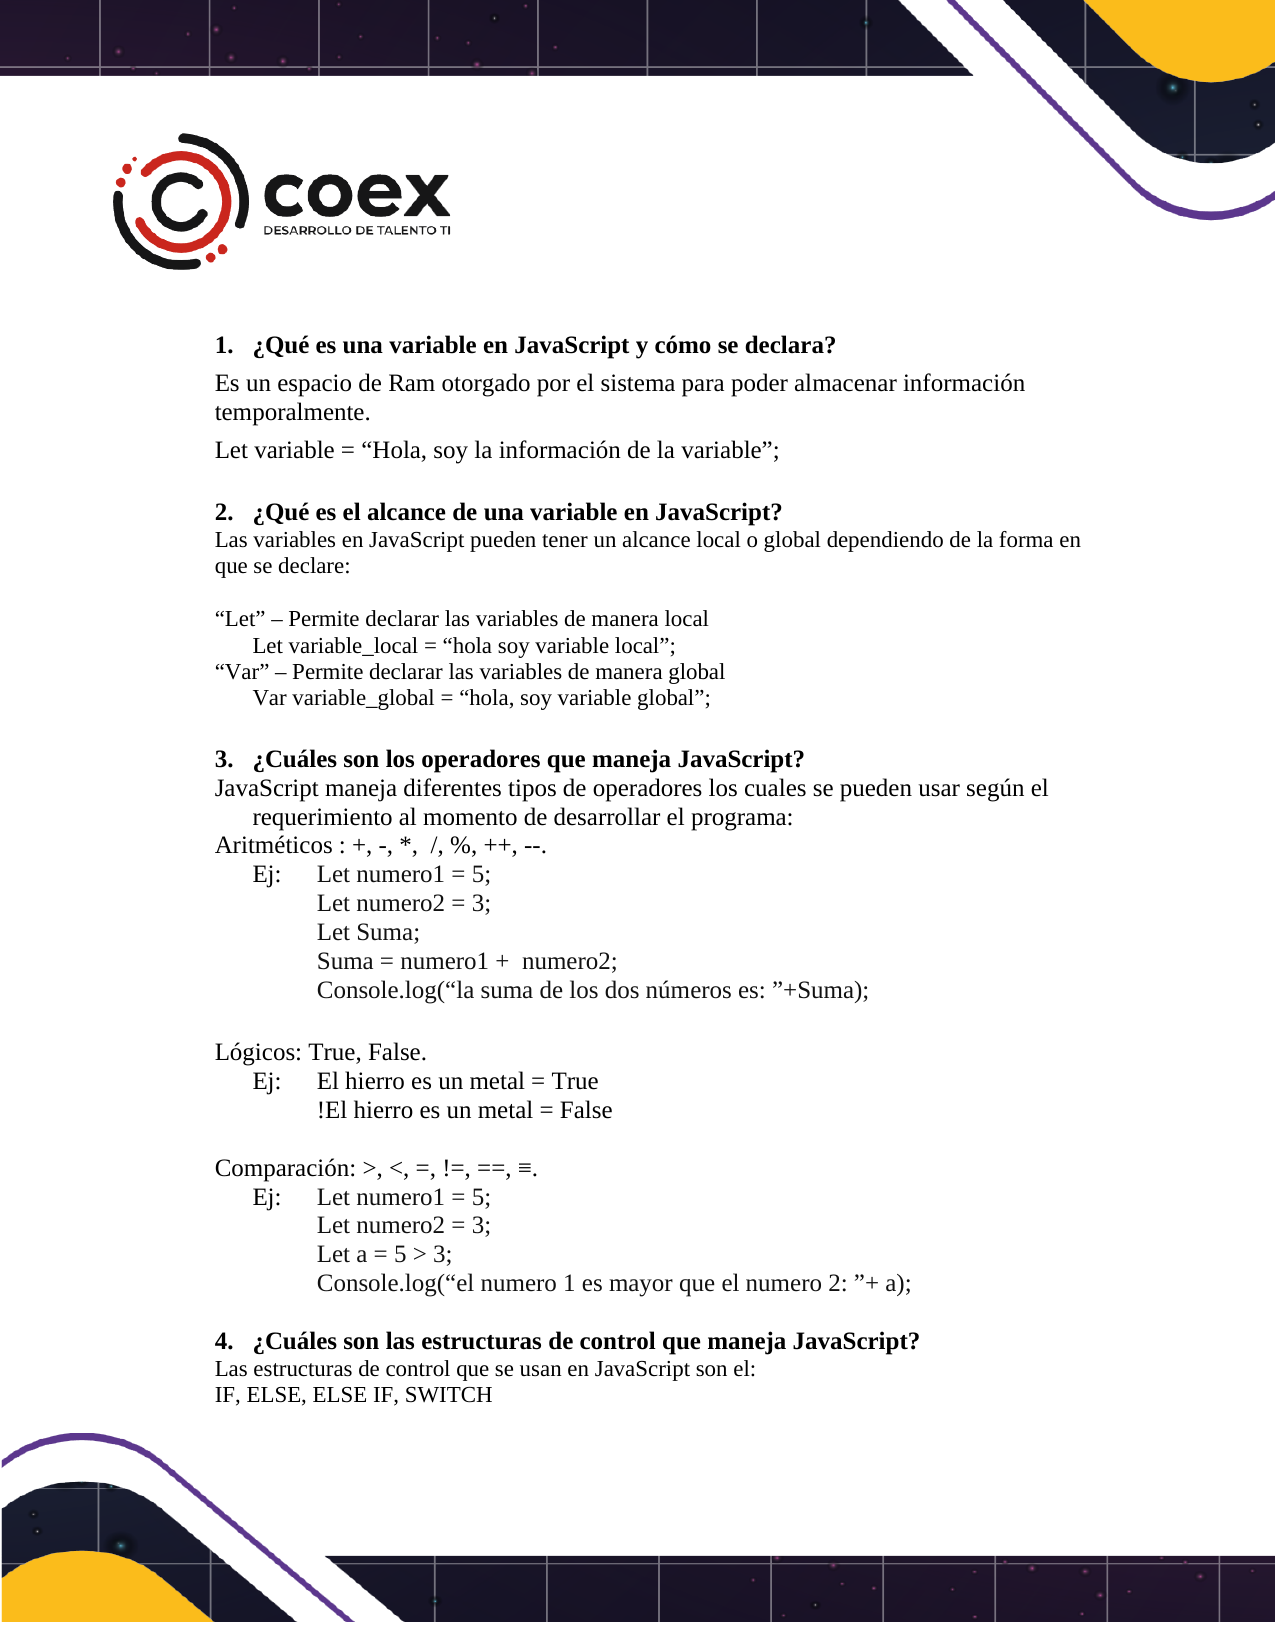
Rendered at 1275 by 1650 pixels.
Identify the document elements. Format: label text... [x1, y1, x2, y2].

list Var variable_global = “hola, soy variable global”; [214, 684, 1108, 711]
list IF, ELSE, ELSE IF, SWITCH [214, 1381, 1108, 1408]
list ¿Cuáles son las estructuras de control que maneja JavaScript? [214, 1326, 1108, 1355]
subtitle Console.log(“la suma de los dos números es: ”+Suma); [214, 975, 1108, 1004]
subtitle Es un espacio de Ram otorgado por el sistema para poder almacenar información temporalmente. [214, 368, 1108, 426]
subtitle Let numero2 = 3; [214, 888, 1108, 917]
subtitle Let numero2 = 3; [214, 1211, 1108, 1239]
picture [1, 1433, 1275, 1622]
subtitle ¿Qué es una variable en JavaScript y cómo se declara? [214, 330, 1108, 359]
subtitle Lógicos: True, False. [214, 1037, 1108, 1066]
list Las estructuras de control que se usan en JavaScript son el: [214, 1355, 1108, 1381]
subtitle Let variable = “Hola, soy la información de la variable”; [214, 435, 1108, 464]
list “Var” – Permite declarar las variables de manera global [214, 658, 1108, 684]
list Let variable_local = “hola soy variable local”; [214, 632, 1108, 658]
subtitle Let a = 5 > 3; [214, 1239, 1108, 1268]
subtitle Ej: Let numero1 = 5; [214, 859, 1108, 888]
subtitle Aritméticos : +, -, *, /, %, ++, --. [214, 831, 1108, 859]
subtitle Suma = numero1 + numero2; [214, 946, 1108, 975]
list ¿Qué es el alcance de una variable en JavaScript? [214, 497, 1108, 526]
subtitle JavaScript maneja diferentes tipos de operadores los cuales se pueden usar según el requerimiento al momento de desarrollar el programa: [214, 773, 1108, 831]
subtitle Ej: Let numero1 = 5; [214, 1182, 1108, 1210]
subtitle !El hierro es un metal = False [214, 1095, 1108, 1124]
subtitle Console.log(“el numero 1 es mayor que el numero 2: ”+ a); [214, 1268, 1108, 1297]
subtitle Ej: El hierro es un metal = True [214, 1066, 1108, 1095]
list Las variables en JavaScript pueden tener un alcance local o global dependiendo de la forma en que se declare: [214, 526, 1108, 579]
picture [0, 0, 1275, 270]
subtitle Let Suma; [214, 917, 1108, 946]
subtitle ¿Cuáles son los operadores que maneja JavaScript? [214, 744, 1108, 773]
list “Let” – Permite declarar las variables de manera local [214, 605, 1108, 632]
subtitle Comparación: >, <, =, !=, ==, ≡. [214, 1153, 1108, 1182]
